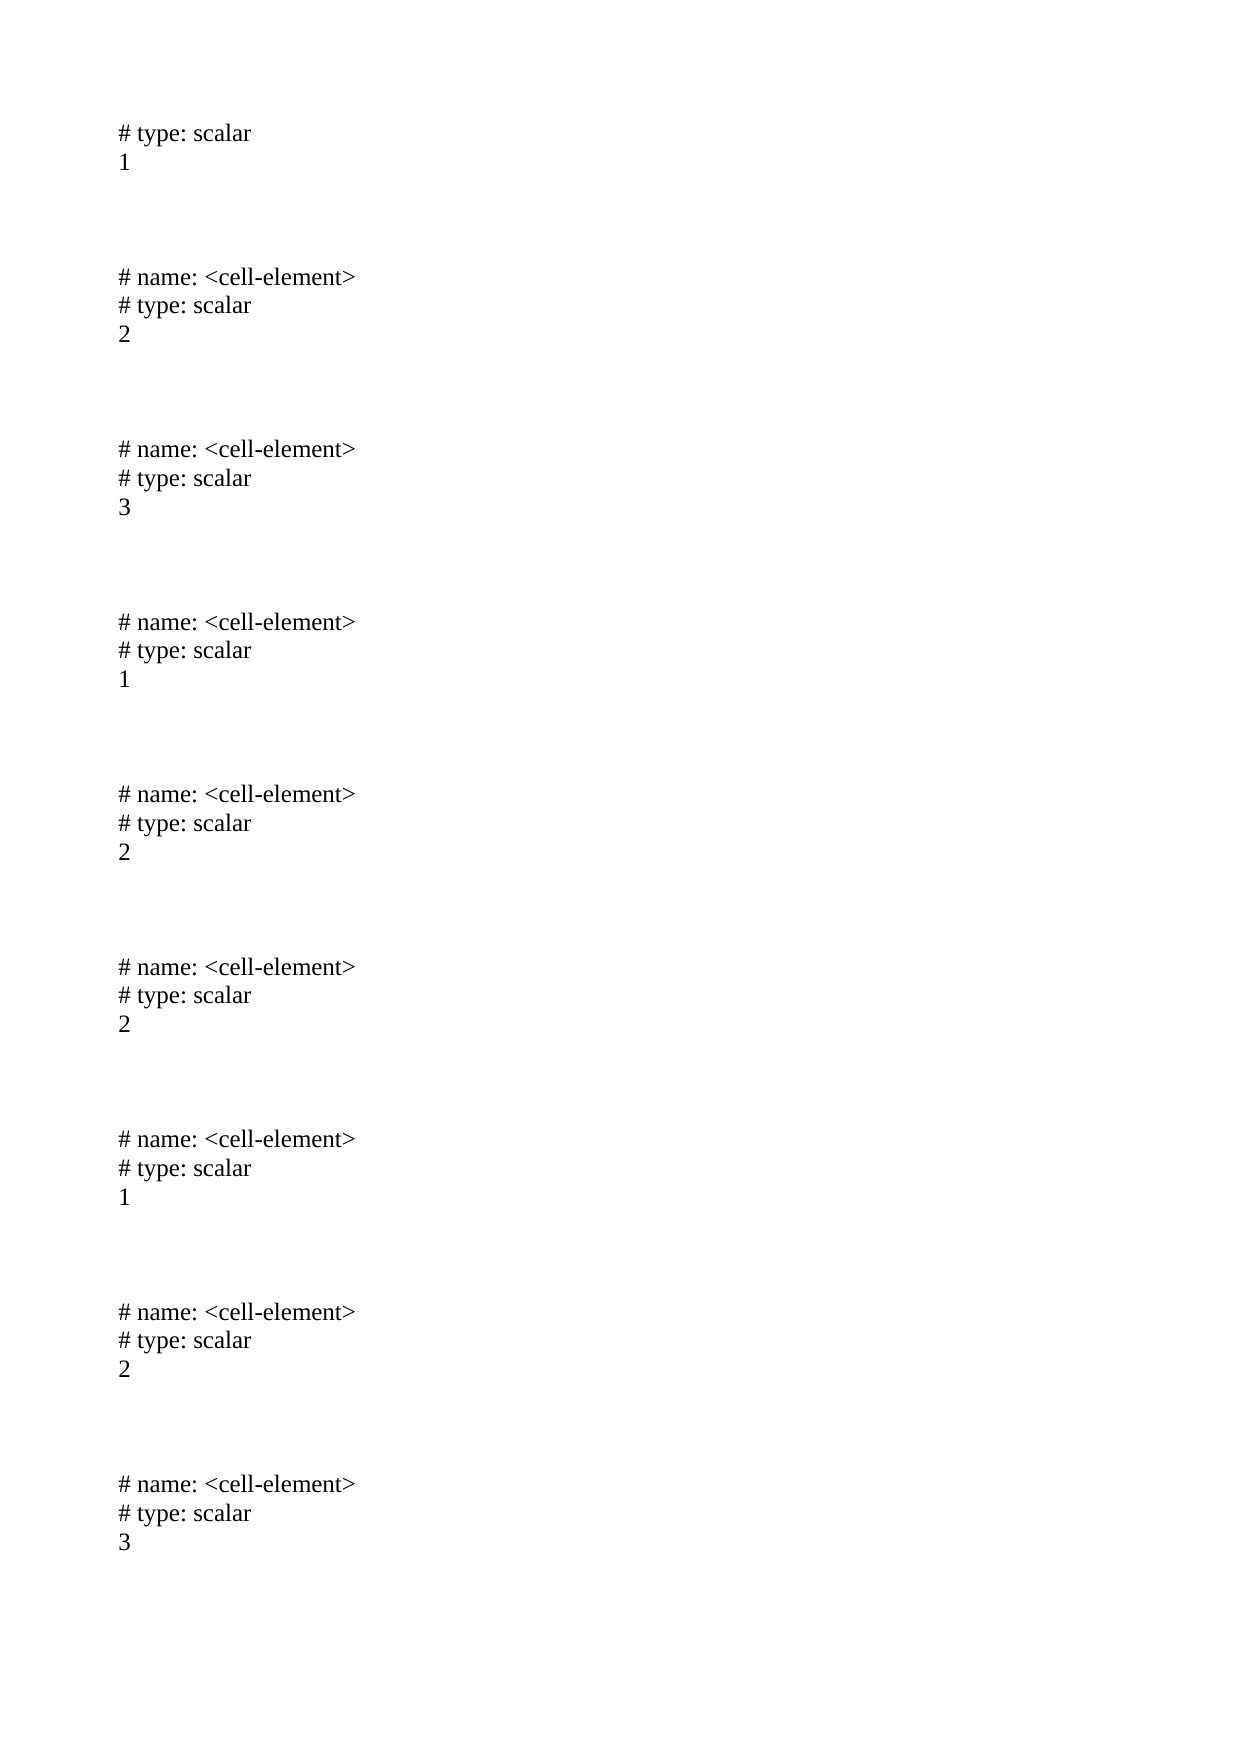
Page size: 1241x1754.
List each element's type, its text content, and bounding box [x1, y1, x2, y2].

text # name: <cell-element> [118, 262, 1122, 291]
text # name: <cell-element> [118, 607, 1122, 636]
text 1 [118, 664, 1122, 693]
text # type: scalar [118, 118, 1122, 147]
text 2 [118, 1354, 1122, 1383]
text # type: scalar [118, 981, 1122, 1009]
text # type: scalar [118, 1498, 1122, 1527]
text # name: <cell-element> [118, 779, 1122, 808]
text 2 [118, 1009, 1122, 1038]
text # name: <cell-element> [118, 952, 1122, 981]
text 2 [118, 319, 1122, 348]
text # type: scalar [118, 1326, 1122, 1354]
text # type: scalar [118, 808, 1122, 837]
text # type: scalar [118, 636, 1122, 664]
text # name: <cell-element> [118, 1469, 1122, 1498]
text 3 [118, 1527, 1122, 1556]
text 1 [118, 147, 1122, 176]
text 3 [118, 492, 1122, 521]
text # type: scalar [118, 291, 1122, 319]
text 2 [118, 837, 1122, 866]
text # name: <cell-element> [118, 1297, 1122, 1326]
text 1 [118, 1182, 1122, 1211]
text # type: scalar [118, 463, 1122, 492]
text # name: <cell-element> [118, 434, 1122, 463]
text # name: <cell-element> [118, 1124, 1122, 1153]
text # type: scalar [118, 1153, 1122, 1182]
